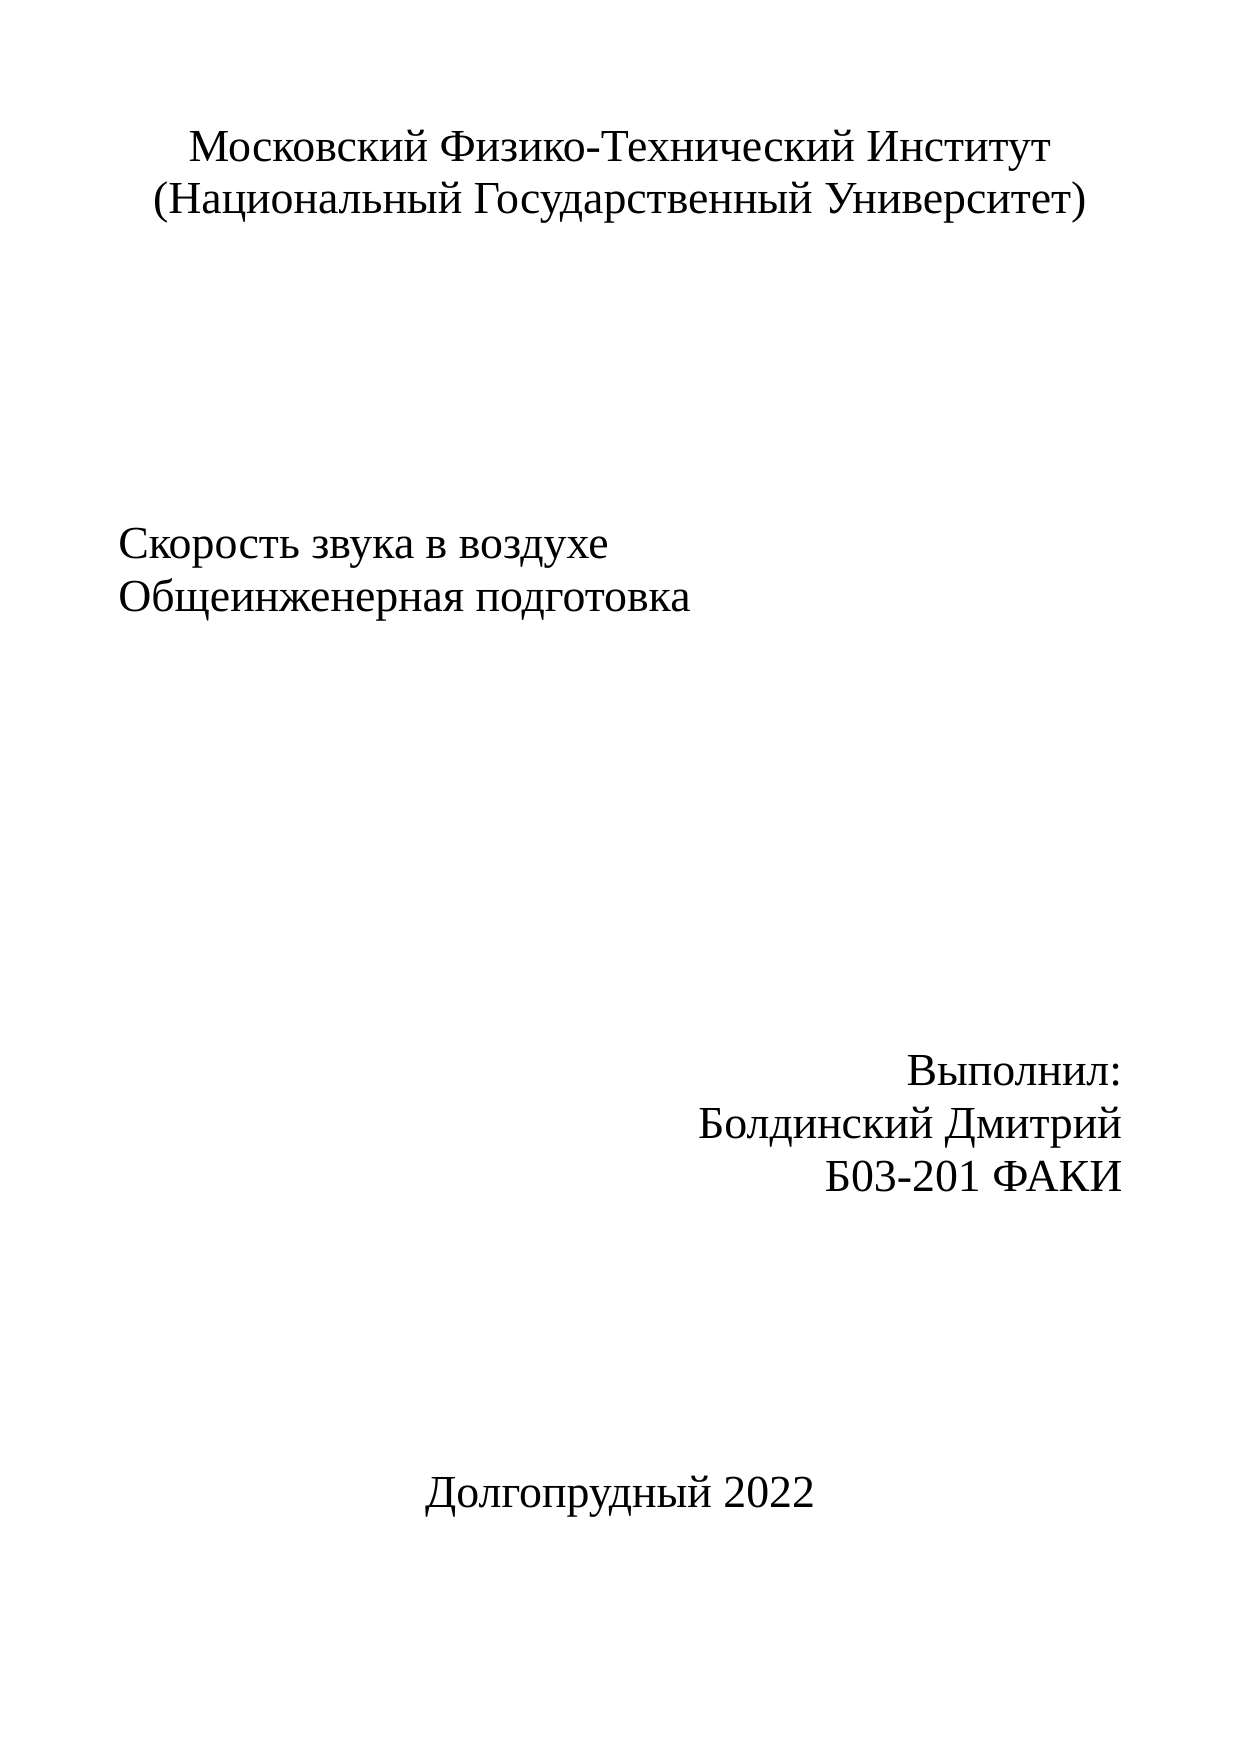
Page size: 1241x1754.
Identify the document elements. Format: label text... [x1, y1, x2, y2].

text Выполнил: [118, 1043, 1122, 1096]
text Московский Физико-Технический Институт (Национальный Государственный Университет) [118, 118, 1122, 223]
text Болдинский Дмитрий [118, 1096, 1122, 1148]
text Скорость звука в воздухе [118, 516, 1122, 568]
text Б03-201 ФАКИ [118, 1148, 1122, 1201]
text Общеинженерная подготовка [118, 568, 1122, 621]
text Долгопрудный 2022 [118, 1464, 1122, 1517]
